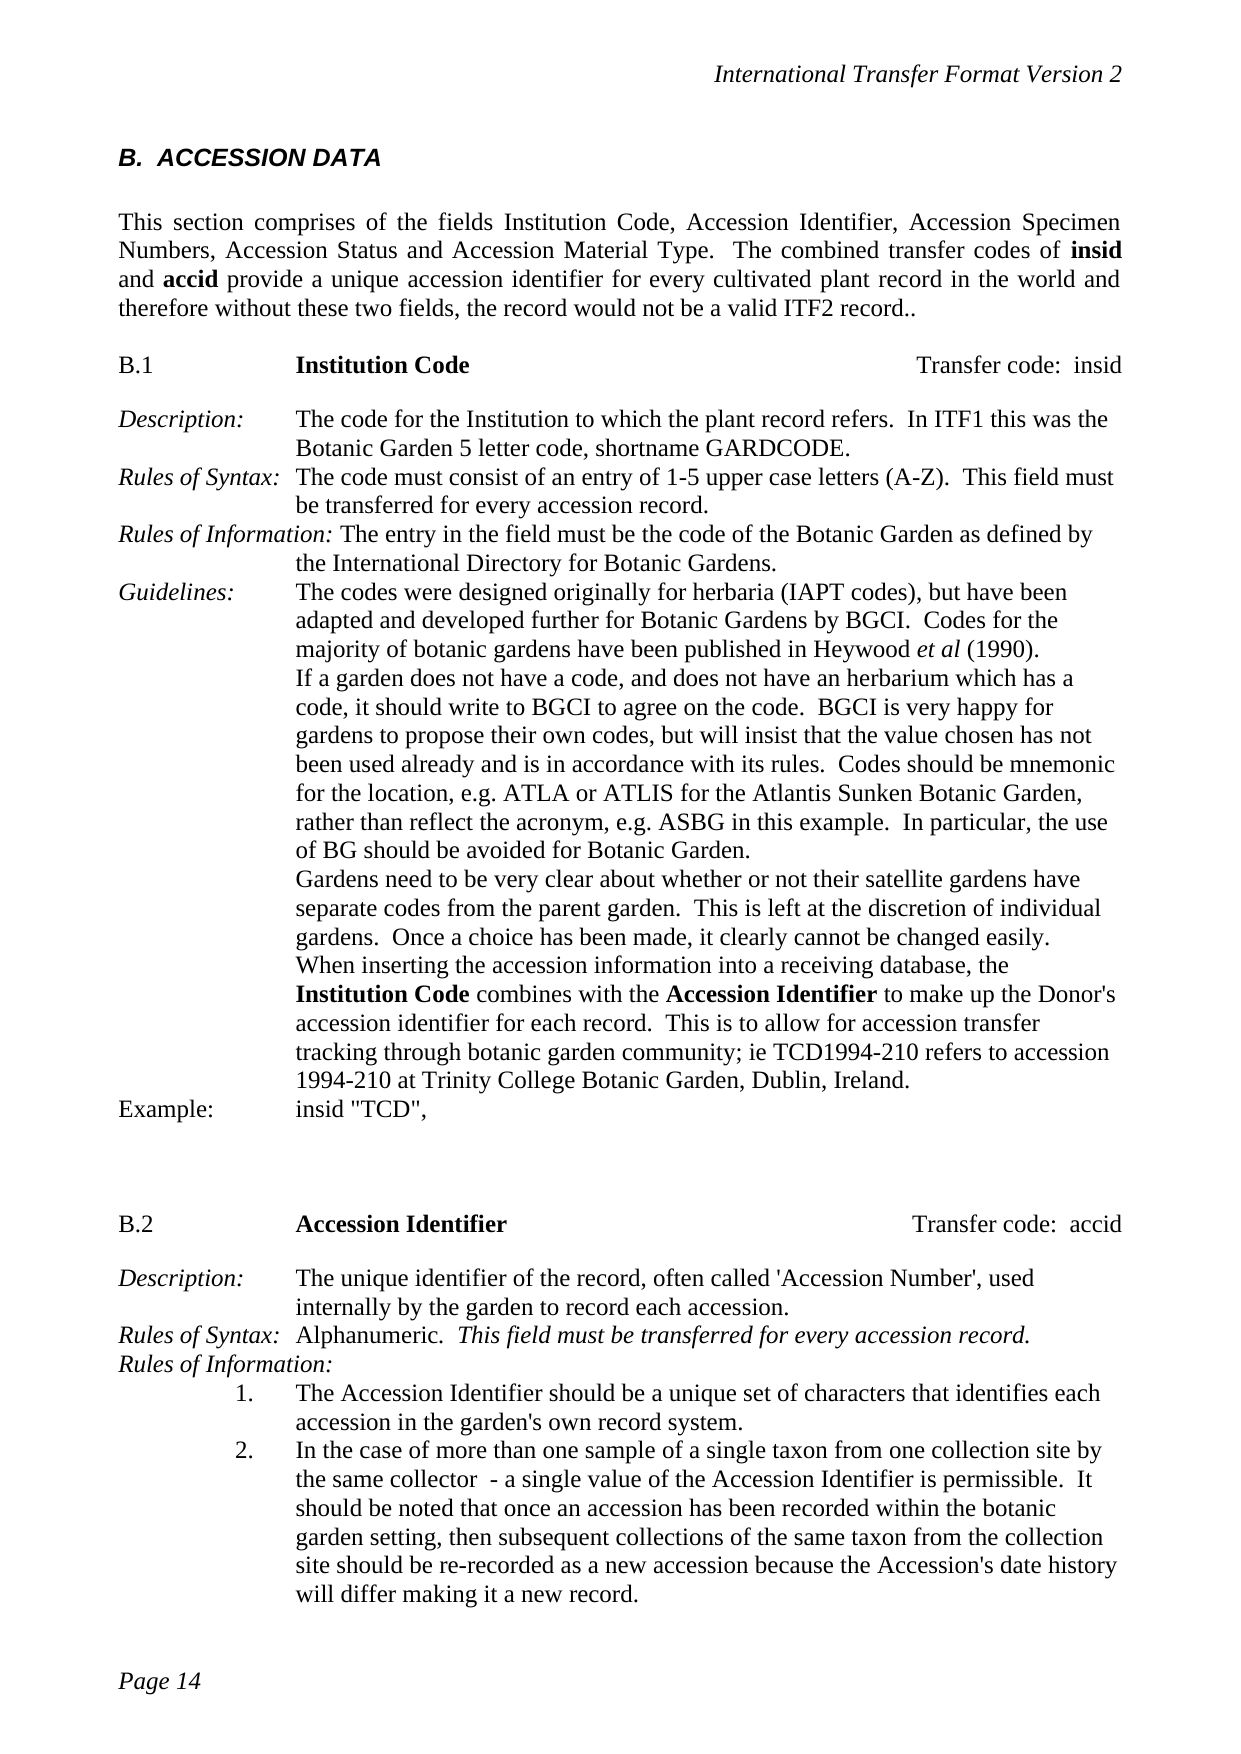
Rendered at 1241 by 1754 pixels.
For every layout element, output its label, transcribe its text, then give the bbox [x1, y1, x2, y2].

text Example: insid "TCD", [118, 1094, 1122, 1123]
text If a garden does not have a code, and does not have an herbarium which has a code, it should write to BGCI to agree on the code. BGCI is very happy for gardens to propose their own codes, but will insist that the value chosen has not been used already and is in accordance with its rules. Codes should be mnemonic for the location, e.g. ATLA or ATLIS for the Atlantis Sunken Botanic Garden, rather than reflect the acronym, e.g. ASBG in this example. In particular, the use of BG should be avoided for Botanic Garden. [295, 663, 1122, 864]
subtitle B. ACCESSION DATA [118, 143, 1122, 172]
text Rules of Syntax: The code must consist of an entry of 1‑5 upper case letters (A‑Z). This field must be transferred for every accession record. [118, 462, 1122, 519]
text Gardens need to be very clear about whether or not their satellite gardens have separate codes from the parent garden. This is left at the discretion of individual gardens. Once a choice has been made, it clearly cannot be changed easily. [295, 864, 1122, 951]
text Description: The unique identifier of the record, often called 'Accession Number', used internally by the garden to record each accession. [118, 1263, 1122, 1321]
text This section comprises of the fields Institution Code, Accession Identifier, Accession Specimen Numbers, Accession Status and Accession Material Type. The combined transfer codes of insid and accid provide a unique accession identifier for every cultivated plant record in the world and therefore without these two fields, the record would not be a valid ITF2 record.. [118, 207, 1122, 322]
text Rules of Information: [118, 1349, 1122, 1378]
text B.1 Institution Code Transfer code: insid [118, 351, 1122, 379]
text Rules of Syntax: Alphanumeric. This field must be transferred for every accession record. [118, 1321, 1122, 1349]
text When inserting the accession information into a receiving database, the Institution Code combines with the Accession Identifier to make up the Donor's accession identifier for each record. This is to allow for accession transfer tracking through botanic garden community; ie TCD1994-210 refers to accession 1994-210 at Trinity College Botanic Garden, Dublin, Ireland. [295, 951, 1122, 1094]
text 1. The Accession Identifier should be a unique set of characters that identifies each accession in the garden's own record system. [235, 1378, 1122, 1436]
text Rules of Information: The entry in the field must be the code of the Botanic Garden as defined by the International Directory for Botanic Gardens. [118, 519, 1122, 577]
text B.2 Accession Identifier Transfer code: accid [118, 1209, 1122, 1238]
text Guidelines: The codes were designed originally for herbaria (IAPT codes), but have been adapted and developed further for Botanic Gardens by BGCI. Codes for the majority of botanic gardens have been published in Heywood et al (1990). [118, 577, 1122, 663]
text 2. In the case of more than one sample of a single taxon from one collection site by the same collector - a single value of the Accession Identifier is permissible. It should be noted that once an accession has been recorded within the botanic garden setting, then subsequent collections of the same taxon from the collection site should be re-recorded as a new accession because the Accession's date history will differ making it a new record. [235, 1436, 1122, 1608]
text Description: The code for the Institution to which the plant record refers. In ITF1 this was the Botanic Garden 5 letter code, shortname GARDCODE. [118, 404, 1122, 462]
